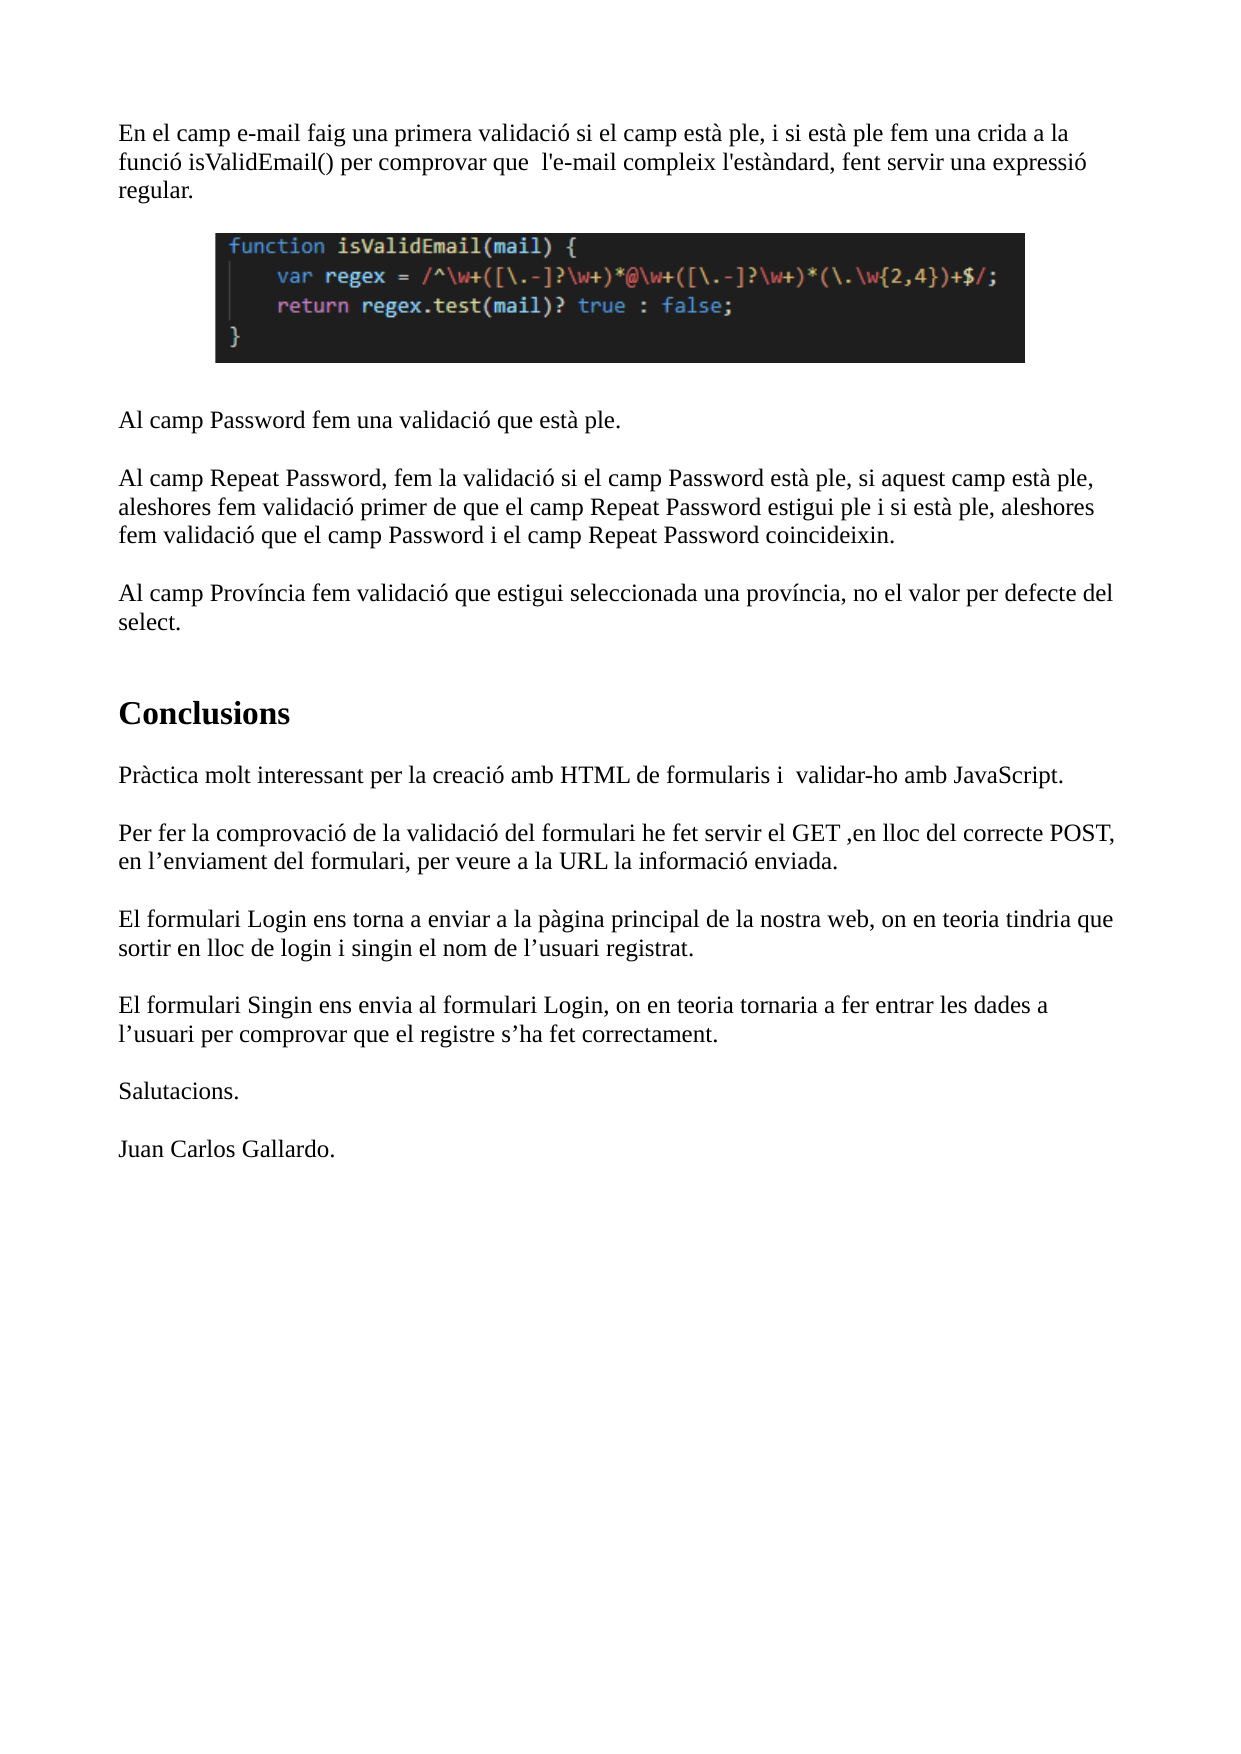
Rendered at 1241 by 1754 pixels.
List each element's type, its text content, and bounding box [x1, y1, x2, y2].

text Al camp Província fem validació que estigui seleccionada una província, no el valor per defecte del select. [118, 578, 1122, 636]
text Al camp Repeat Password, fem la validació si el camp Password està ple, si aquest camp està ple, aleshores fem validació primer de que el camp Repeat Password estigui ple i si està ple, aleshores fem validació que el camp Password i el camp Repeat Password coincideixin. [118, 463, 1122, 549]
text Per fer la comprovació de la validació del formulari he fet servir el GET ,en lloc del correcte POST, en l’enviament del formulari, per veure a la URL la informació enviada. [118, 818, 1122, 875]
text Juan Carlos Gallardo. [118, 1134, 1122, 1163]
text El formulari Login ens torna a enviar a la pàgina principal de la nostra web, on en teoria tindria que sortir en lloc de login i singin el nom de l’usuari registrat. [118, 904, 1122, 961]
text Salutacions. [118, 1076, 1122, 1105]
text El formulari Singin ens envia al formulari Login, on en teoria tornaria a fer entrar les dades a l’usuari per comprovar que el registre s’ha fet correctament. [118, 990, 1122, 1048]
text En el camp e-mail faig una primera validació si el camp està ple, i si està ple fem una crida a la funció isValidEmail() per comprovar que l'e-mail compleix l'estàndard, fent servir una expressió regular. [118, 118, 1122, 204]
picture [215, 233, 1025, 363]
text Pràctica molt interessant per la creació amb HTML de formularis i validar-ho amb JavaScript. [118, 760, 1122, 789]
text Conclusions [118, 693, 1122, 731]
text Al camp Password fem una validació que està ple. [118, 406, 1122, 434]
